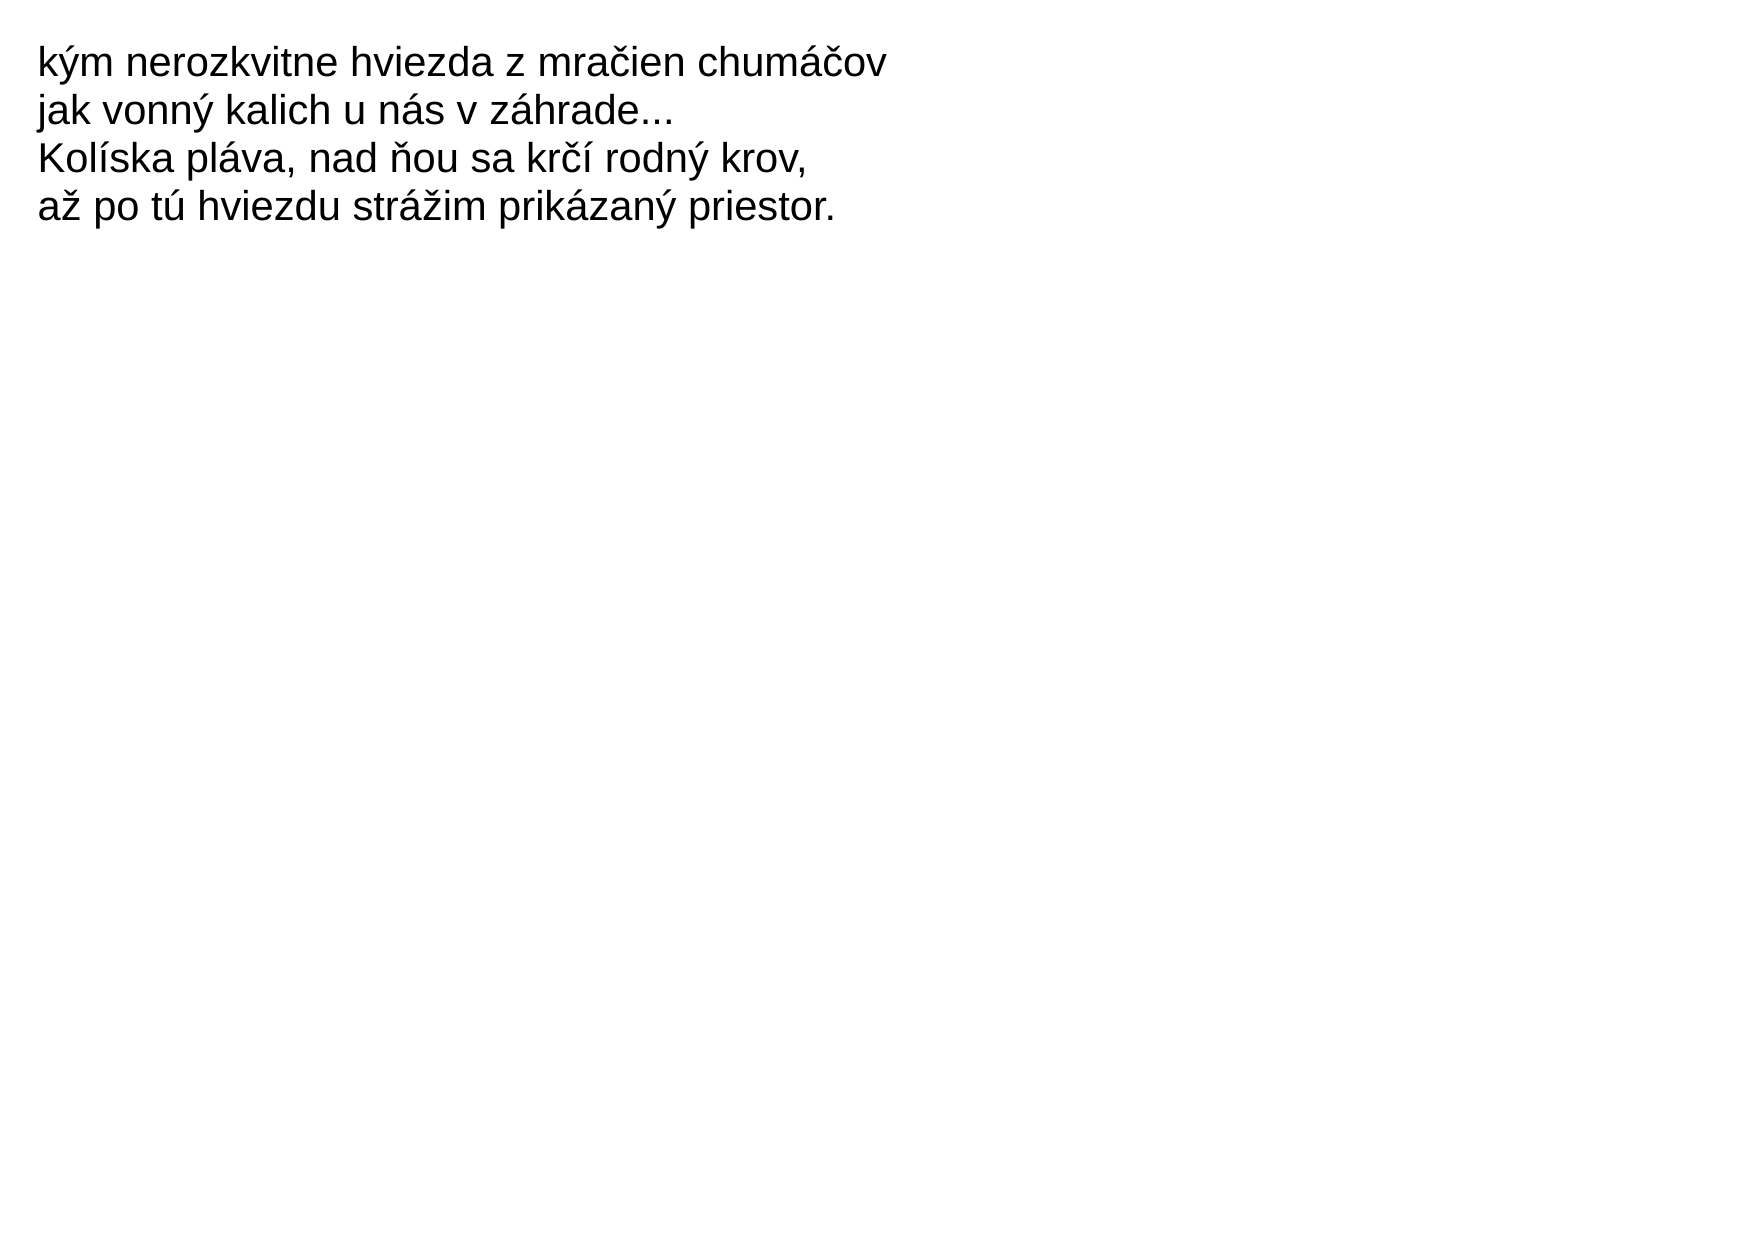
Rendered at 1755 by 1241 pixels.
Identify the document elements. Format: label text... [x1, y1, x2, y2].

text Kolíska pláva, nad ňou sa krčí rodný krov, [37, 133, 1717, 181]
text až po tú hviezdu strážim prikázaný priestor. [37, 181, 1717, 229]
text kým nerozkvitne hviezda z mračien chumáčov [37, 37, 1717, 85]
text jak vonný kalich u nás v záhrade... [37, 85, 1717, 133]
